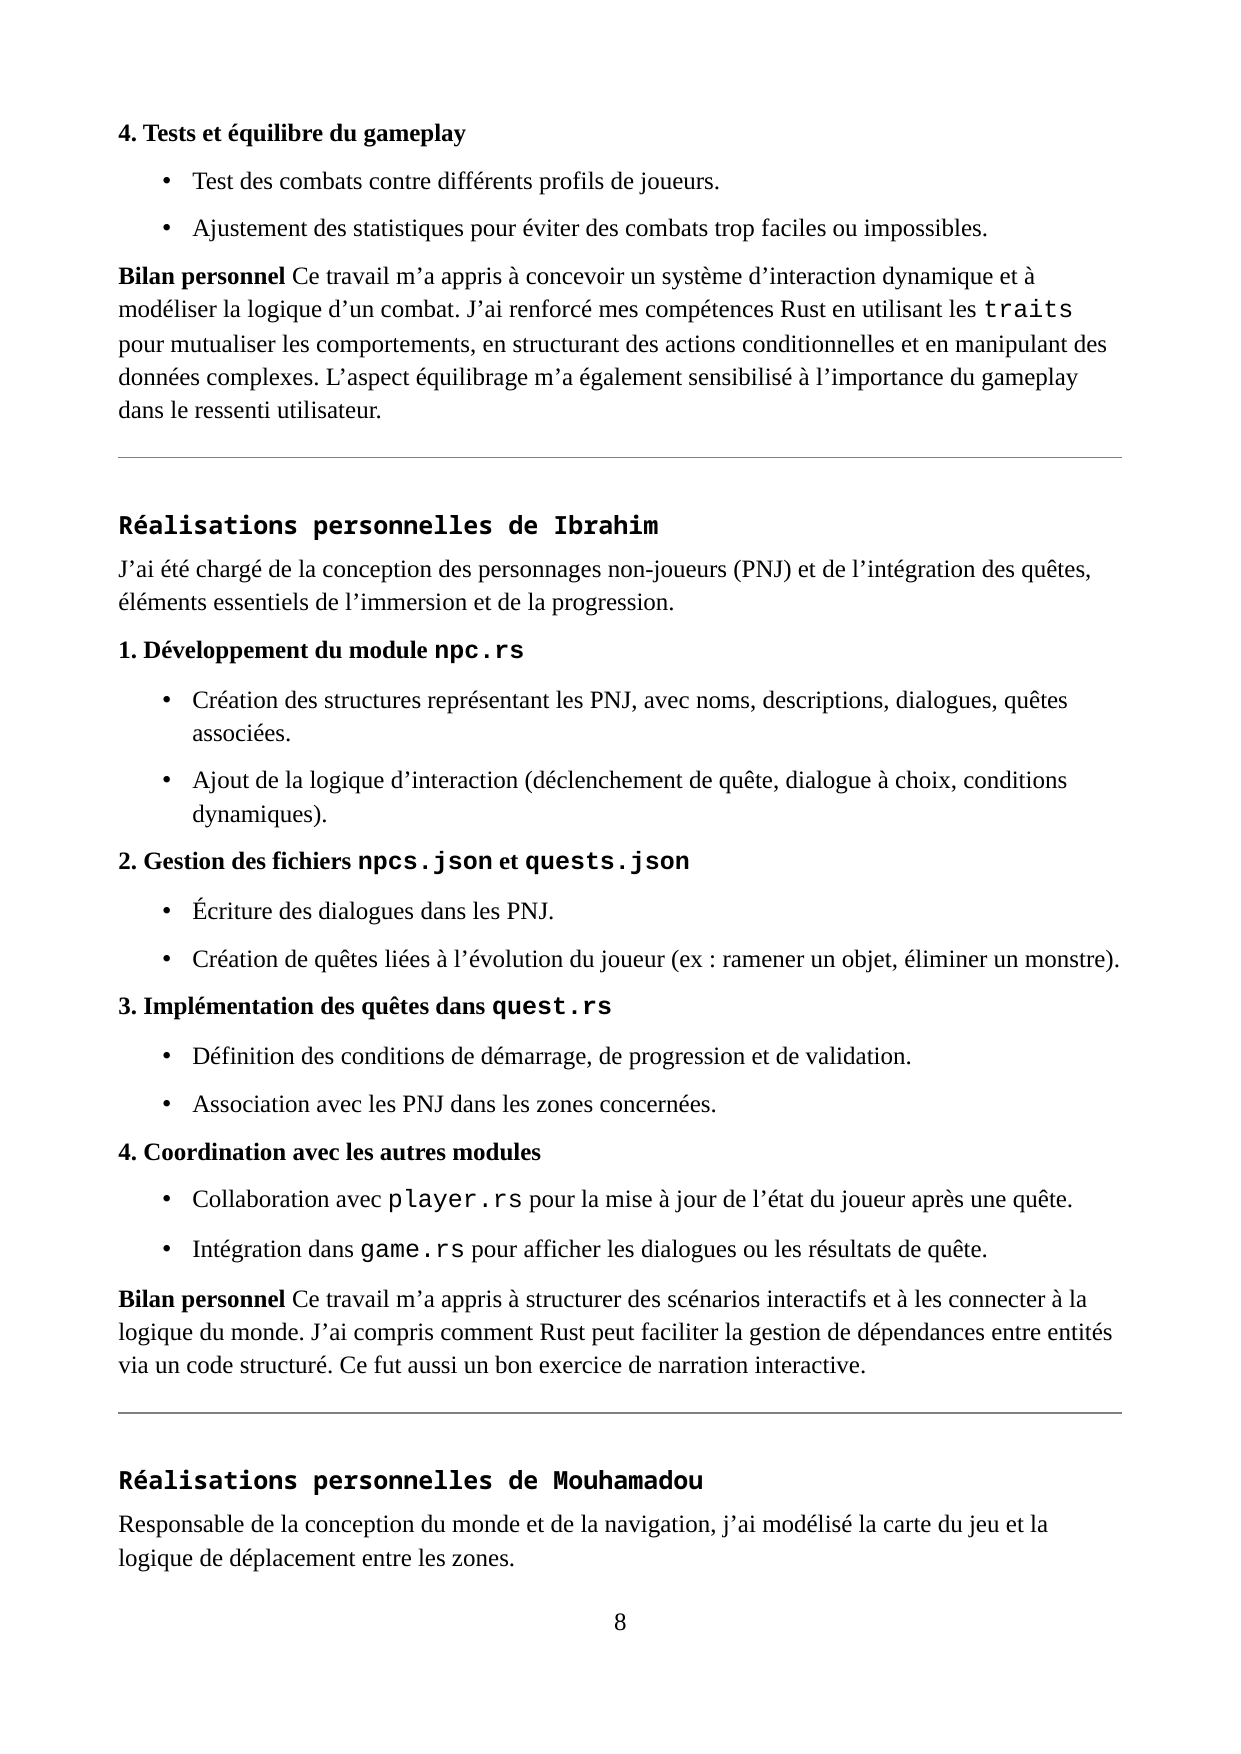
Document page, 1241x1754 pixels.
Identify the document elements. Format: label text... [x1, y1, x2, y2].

text Bilan personnel Ce travail m’a appris à structurer des scénarios interactifs et à les connecter à la logique du monde. J’ai compris comment Rust peut faciliter la gestion de dépendances entre entités via un code structuré. Ce fut aussi un bon exercice de narration interactive. [118, 1284, 1122, 1379]
text 4. Tests et équilibre du gameplay [118, 118, 1122, 147]
list Définition des conditions de démarrage, de progression et de validation. [162, 1041, 1122, 1070]
list Intégration dans game.rs pour afficher les dialogues ou les résultats de quête. [162, 1234, 1122, 1265]
list Collaboration avec player.rs pour la mise à jour de l’état du joueur après une quête. [162, 1184, 1122, 1215]
text J’ai été chargé de la conception des personnages non-joueurs (PNJ) et de l’intégration des quêtes, éléments essentiels de l’immersion et de la progression. [118, 554, 1122, 616]
text Bilan personnel Ce travail m’a appris à concevoir un système d’interaction dynamique et à modéliser la logique d’un combat. J’ai renforcé mes compétences Rust en utilisant les traits pour mutualiser les comportements, en structurant des actions conditionnelles et en manipulant des données complexes. L’aspect équilibrage m’a également sensibilisé à l’importance du gameplay dans le ressenti utilisateur. [118, 261, 1122, 424]
text Responsable de la conception du monde et de la navigation, j’ai modélisé la carte du jeu et la logique de déplacement entre les zones. [118, 1509, 1122, 1571]
text 4. Coordination avec les autres modules [118, 1137, 1122, 1165]
list Création de quêtes liées à l’évolution du joueur (ex : ramener un objet, éliminer un monstre). [162, 944, 1122, 973]
list Ajout de la logique d’interaction (déclenchement de quête, dialogue à choix, conditions dynamiques). [162, 766, 1122, 827]
list Ajustement des statistiques pour éviter des combats trop faciles ou impossibles. [162, 213, 1122, 242]
text 1. Développement du module npc.rs [118, 635, 1122, 666]
subtitle Réalisations personnelles de Mouhamadou [118, 1463, 1122, 1497]
list Test des combats contre différents profils de joueurs. [162, 166, 1122, 194]
list Création des structures représentant les PNJ, avec noms, descriptions, dialogues, quêtes associées. [162, 685, 1122, 747]
list Association avec les PNJ dans les zones concernées. [162, 1089, 1122, 1118]
text 2. Gestion des fichiers npcs.json et quests.json [118, 846, 1122, 877]
list Écriture des dialogues dans les PNJ. [162, 896, 1122, 925]
text 3. Implémentation des quêtes dans quest.rs [118, 991, 1122, 1022]
subtitle Réalisations personnelles de Ibrahim [118, 508, 1122, 542]
